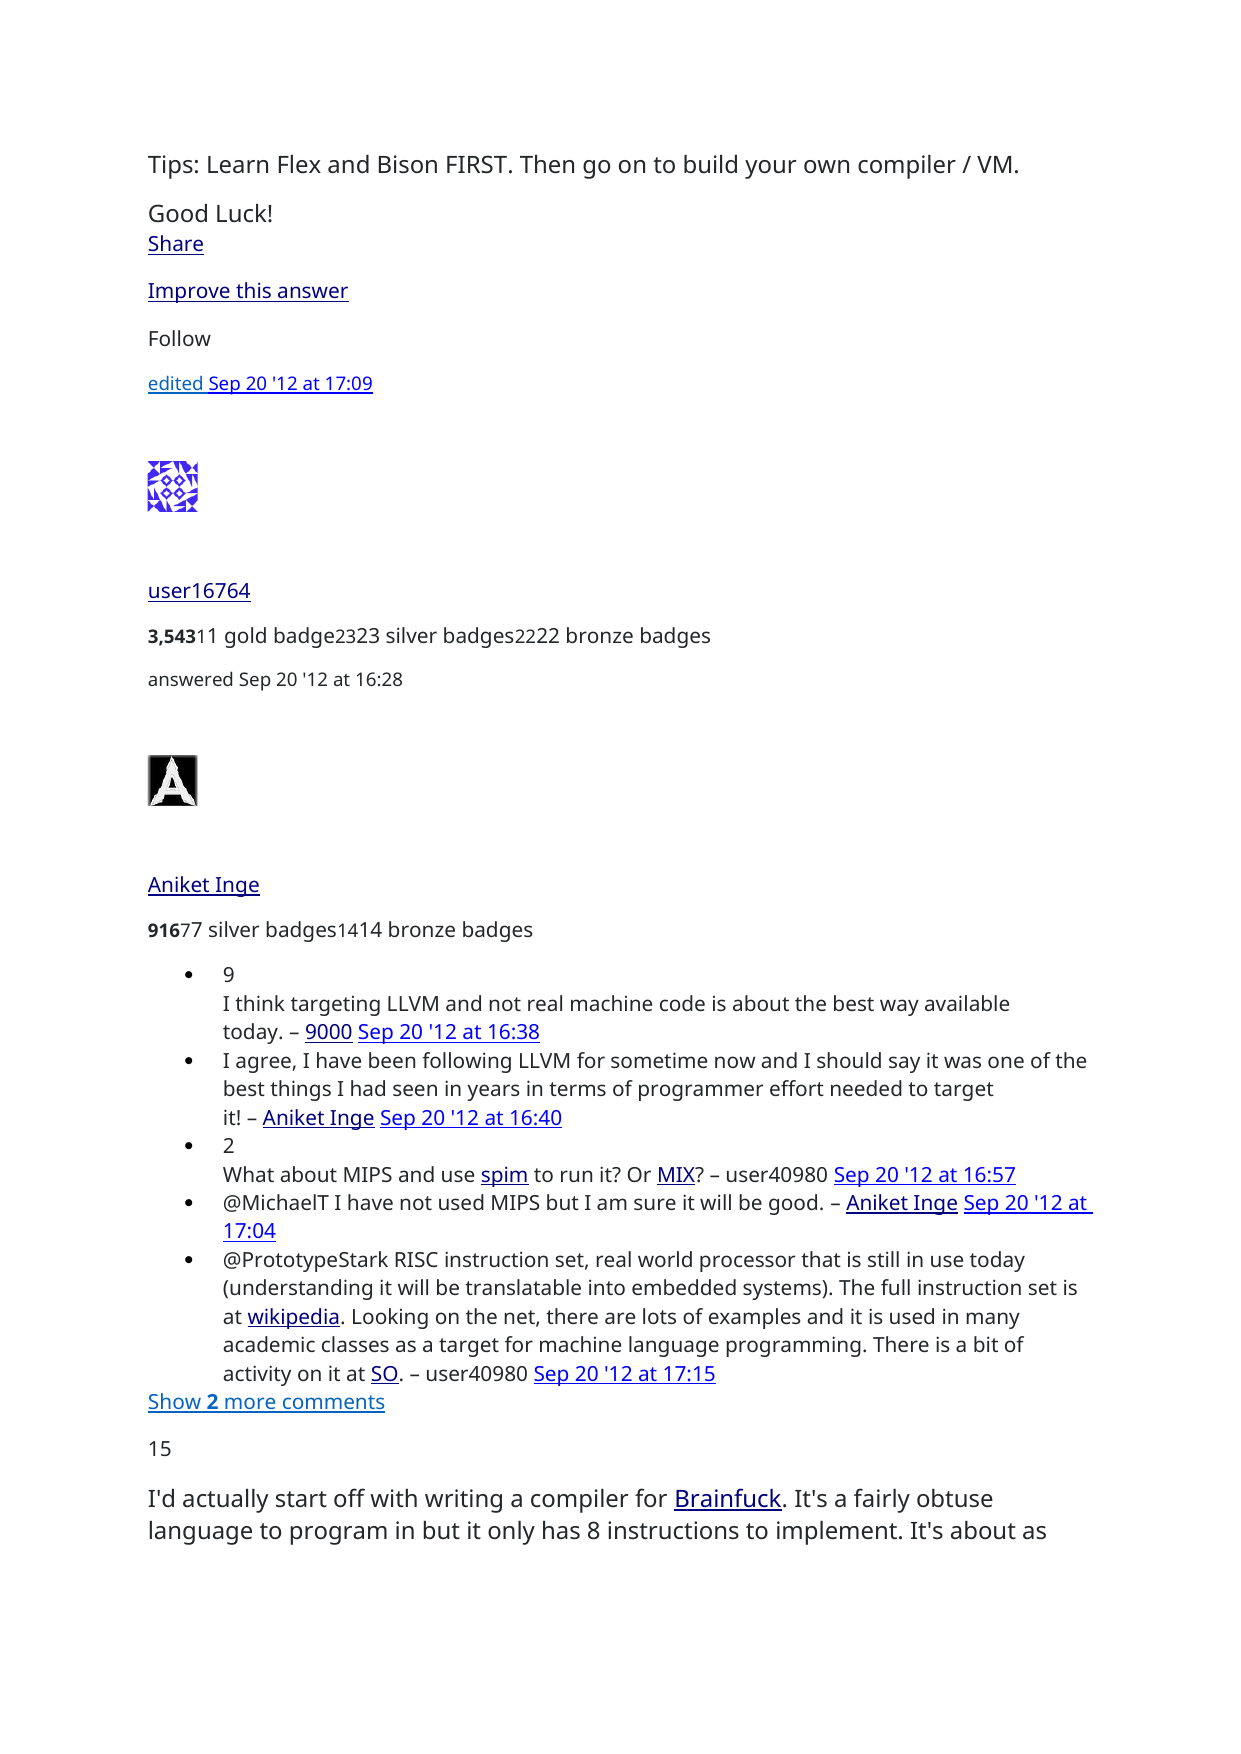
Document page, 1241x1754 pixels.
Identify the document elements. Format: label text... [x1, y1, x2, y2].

list 2 [185, 1131, 1093, 1160]
text Good Luck! [148, 197, 1093, 229]
text What about MIPS and use spim to run it? Or MIX? – user40980 Sep 20 '12 at 16:57 [223, 1160, 1093, 1188]
text edited Sep 20 '12 at 17:09 [148, 371, 1093, 396]
text I think targeting LLVM and not real machine code is about the best way available today. – 9000 Sep 20 '12 at 16:38 [223, 989, 1093, 1046]
text Aniket Inge [148, 870, 1093, 899]
text Tips: Learn Flex and Bison FIRST. Then go on to build your own compiler / VM. [148, 148, 1093, 180]
text answered Sep 20 '12 at 16:28 [148, 667, 1093, 692]
list 9 [185, 961, 1093, 989]
list I agree, I have been following LLVM for sometime now and I should say it was one of the best things I had seen in years in terms of programmer effort needed to target it! – Aniket Inge Sep 20 '12 at 16:40 [185, 1046, 1093, 1131]
list @MichaelT I have not used MIPS but I am sure it will be good. – Aniket Inge Sep 20 '12 at 17:04 [185, 1188, 1093, 1245]
text 3,54311 gold badge2323 silver badges2222 bronze badges [148, 621, 1093, 650]
text Follow [148, 324, 1093, 352]
text user16764 [148, 576, 1093, 605]
text 15 [148, 1434, 1093, 1463]
text 91677 silver badges1414 bronze badges [148, 916, 1093, 944]
list @PrototypeStark RISC instruction set, real world processor that is still in use today (understanding it will be translatable into embedded systems). The full instruction set is at wikipedia. Looking on the net, there are lots of examples and it is used in many academic classes as a target for machine language programming. There is a bit of activity on it at SO. – user40980 Sep 20 '12 at 17:15 [185, 1245, 1093, 1387]
text Share [148, 229, 1093, 258]
text I'd actually start off with writing a compiler for Brainfuck. It's a fairly obtuse language to program in but it only has 8 instructions to implement. It's about as [148, 1481, 1093, 1547]
text Show 2 more comments [148, 1387, 1093, 1416]
text Improve this answer [148, 277, 1093, 305]
